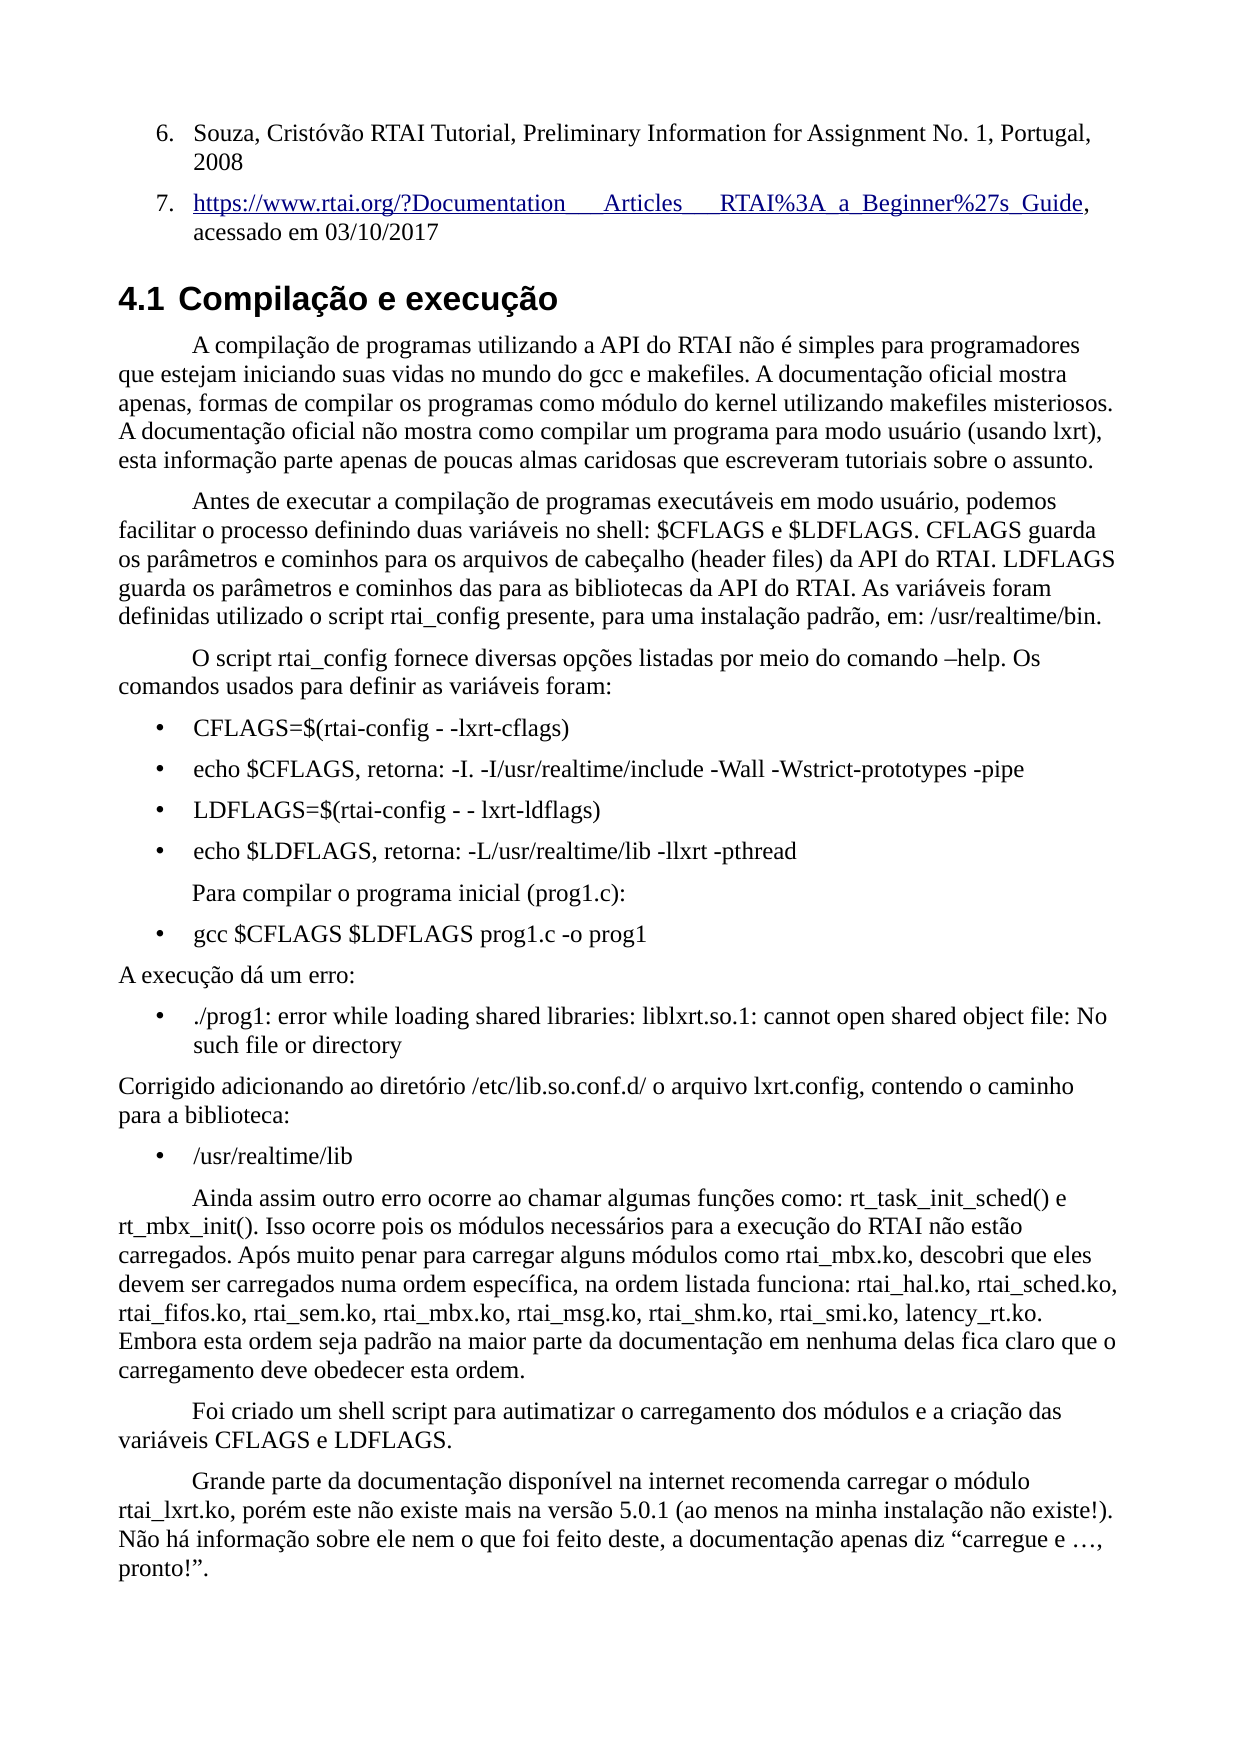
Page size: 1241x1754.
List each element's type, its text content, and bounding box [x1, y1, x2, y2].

list LDFLAGS=$(rtai-config - - lxrt-ldflags) [156, 795, 1122, 824]
list echo $CFLAGS, retorna: -I. -I/usr/realtime/include -Wall -Wstrict-prototypes -pipe [156, 754, 1122, 783]
list https://www.rtai.org/?Documentation___Articles___RTAI%3A_a_Beginner%27s_Guide, acessado em 03/10/2017 [156, 188, 1122, 246]
text A execução dá um erro: [118, 960, 1122, 989]
text O script rtai_config fornece diversas opções listadas por meio do comando –help. Os comandos usados para definir as variáveis foram: [118, 643, 1122, 700]
list /usr/realtime/lib [156, 1141, 1122, 1170]
text Corrigido adicionando ao diretório /etc/lib.so.conf.d/ o arquivo lxrt.config, contendo o caminho para a biblioteca: [118, 1071, 1122, 1129]
list CFLAGS=$(rtai-config - -lxrt-cflags) [156, 713, 1122, 741]
text Para compilar o programa inicial (prog1.c): [118, 878, 1122, 906]
list Souza, Cristóvão RTAI Tutorial, Preliminary Information for Assignment No. 1, Portugal, 2008 [156, 118, 1122, 176]
list echo $LDFLAGS, retorna: -L/usr/realtime/lib -llxrt -pthread [156, 836, 1122, 865]
text Ainda assim outro erro ocorre ao chamar algumas funções como: rt_task_init_sched() e rt_mbx_init(). Isso ocorre pois os módulos necessários para a execução do RTAI não estão carregados. Após muito penar para carregar alguns módulos como rtai_mbx.ko, descobri que eles devem ser carregados numa ordem específica, na ordem listada funciona: rtai_hal.ko, rtai_sched.ko, rtai_fifos.ko, rtai_sem.ko, rtai_mbx.ko, rtai_msg.ko, rtai_shm.ko, rtai_smi.ko, latency_rt.ko. Embora esta ordem seja padrão na maior parte da documentação em nenhuma delas fica claro que o carregamento deve obedecer esta ordem. [118, 1183, 1122, 1384]
text A compilação de programas utilizando a API do RTAI não é simples para programadores que estejam iniciando suas vidas no mundo do gcc e makefiles. A documentação oficial mostra apenas, formas de compilar os programas como módulo do kernel utilizando makefiles misteriosos. A documentação oficial não mostra como compilar um programa para modo usuário (usando lxrt), esta informação parte apenas de poucas almas caridosas que escreveram tutoriais sobre o assunto. [118, 330, 1122, 474]
text Foi criado um shell script para autimatizar o carregamento dos módulos e a criação das variáveis CFLAGS e LDFLAGS. [118, 1396, 1122, 1454]
text Antes de executar a compilação de programas executáveis em modo usuário, podemos facilitar o processo definindo duas variáveis no shell: $CFLAGS e $LDFLAGS. CFLAGS guarda os parâmetros e cominhos para os arquivos de cabeçalho (header files) da API do RTAI. LDFLAGS guarda os parâmetros e cominhos das para as bibliotecas da API do RTAI. As variáveis foram definidas utilizado o script rtai_config presente, para uma instalação padrão, em: /usr/realtime/bin. [118, 486, 1122, 630]
text Grande parte da documentação disponível na internet recomenda carregar o módulo rtai_lxrt.ko, porém este não existe mais na versão 5.0.1 (ao menos na minha instalação não existe!). Não há informação sobre ele nem o que foi feito deste, a documentação apenas diz “carregue e …, pronto!”. [118, 1466, 1122, 1581]
list ./prog1: error while loading shared libraries: liblxrt.so.1: cannot open shared object file: No such file or directory [156, 1001, 1122, 1059]
list gcc $CFLAGS $LDFLAGS prog1.c -o prog1 [156, 919, 1122, 948]
subtitle Compilação e execução [118, 279, 1122, 318]
